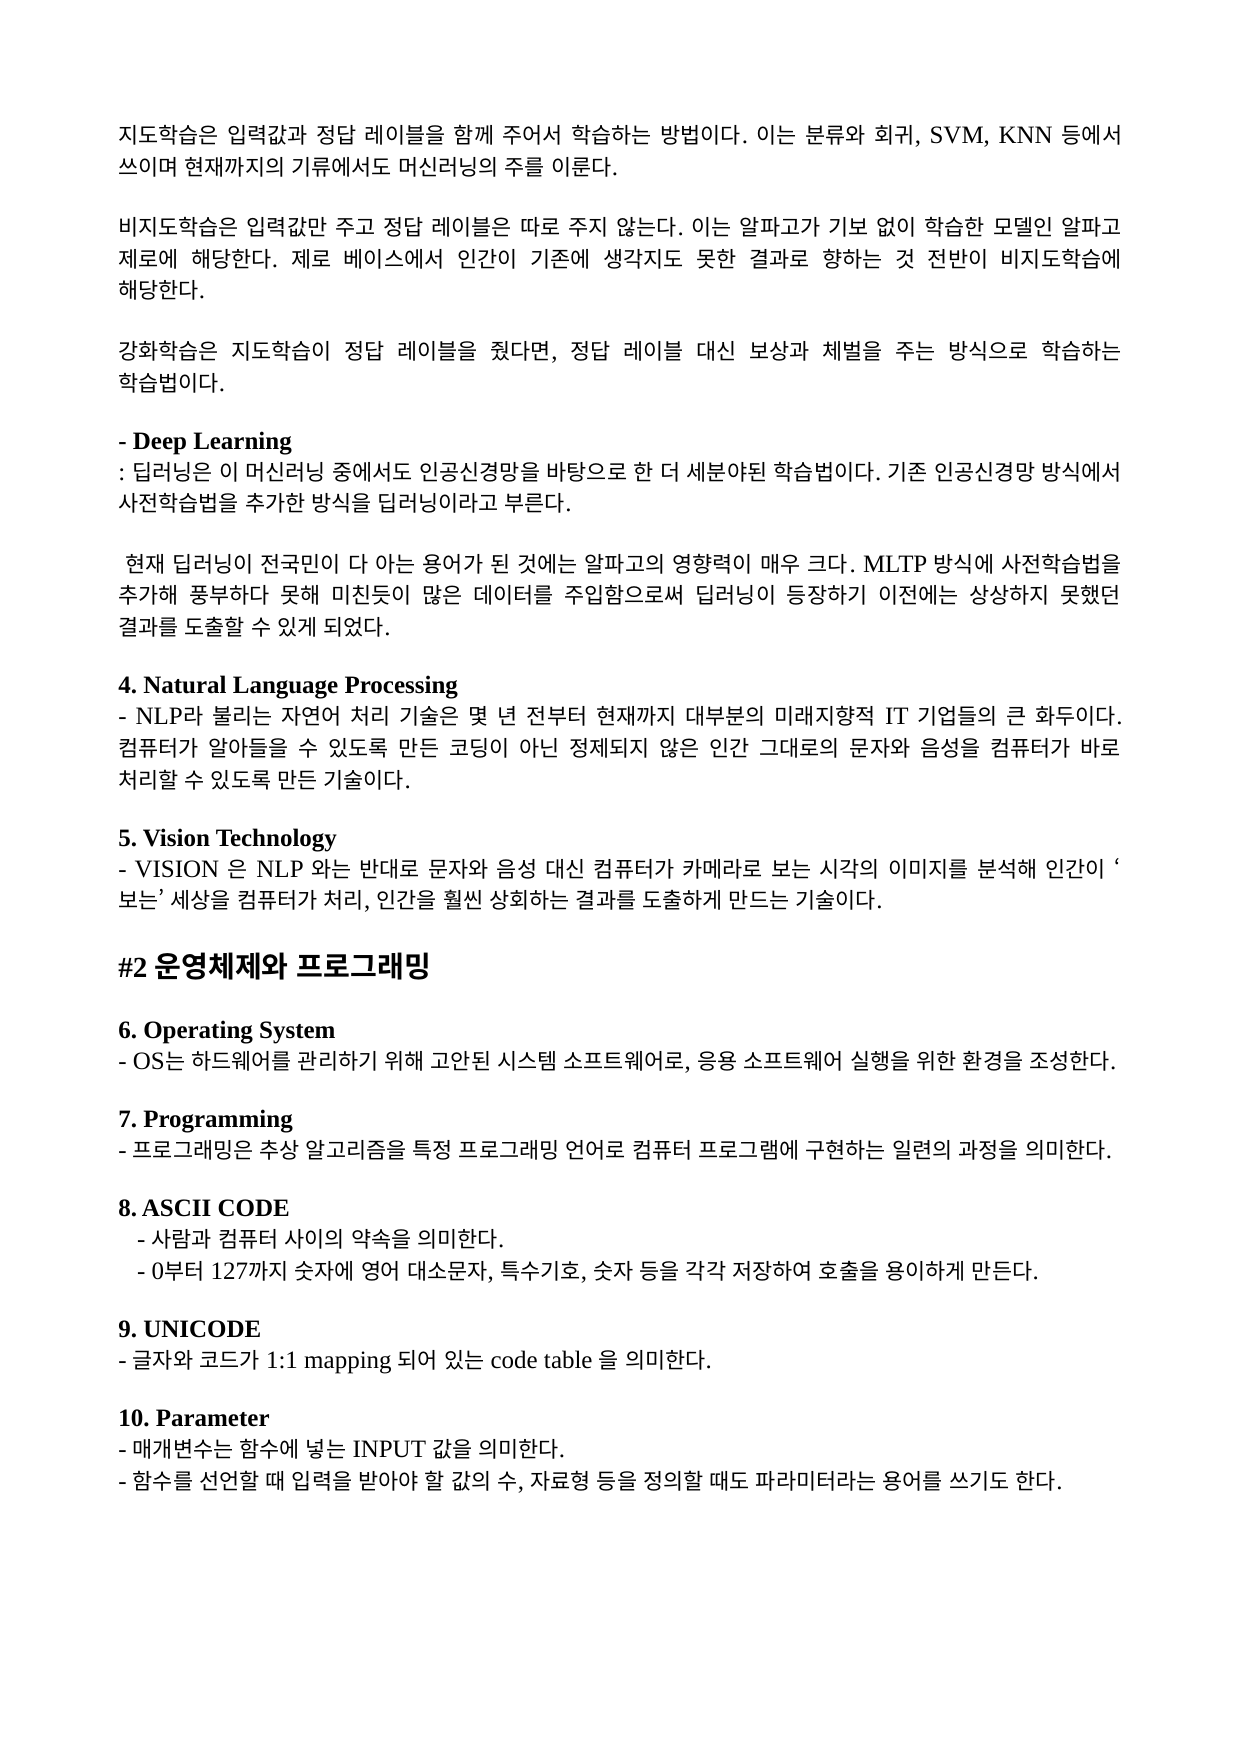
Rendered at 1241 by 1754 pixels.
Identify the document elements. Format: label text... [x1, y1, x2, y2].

text - OS는 하드웨어를 관리하기 위해 고안된 시스템 소프트웨어로, 응용 소프트웨어 실행을 위한 환경을 조성한다. [118, 1044, 1122, 1075]
text - VISION 은 NLP 와는 반대로 문자와 음성 대신 컴퓨터가 카메라로 보는 시각의 이미지를 분석해 인간이 ‘보는’ 세상을 컴퓨터가 처리, 인간을 훨씬 상회하는 결과를 도출하게 만드는 기술이다. [118, 852, 1122, 915]
text 지도학습은 입력값과 정답 레이블을 함께 주어서 학습하는 방법이다. 이는 분류와 회귀, SVM, KNN 등에서 쓰이며 현재까지의 기류에서도 머신러닝의 주를 이룬다. [118, 118, 1122, 181]
text - Deep Learning [118, 426, 1122, 455]
text - 글자와 코드가 1:1 mapping 되어 있는 code table 을 의미한다. [118, 1343, 1122, 1374]
text 9. UNICODE [118, 1314, 1122, 1343]
text 6. Operating System [118, 1015, 1122, 1044]
text #2 운영체제와 프로그래밍 [118, 944, 1122, 986]
text - 함수를 선언할 때 입력을 받아야 할 값의 수, 자료형 등을 정의할 때도 파라미터라는 용어를 쓰기도 한다. [118, 1464, 1122, 1495]
text 현재 딥러닝이 전국민이 다 아는 용어가 된 것에는 알파고의 영향력이 매우 크다. MLTP 방식에 사전학습법을 추가해 풍부하다 못해 미친듯이 많은 데이터를 주입함으로써 딥러닝이 등장하기 이전에는 상상하지 못했던 결과를 도출할 수 있게 되었다. [118, 547, 1122, 642]
text - 0부터 127까지 숫자에 영어 대소문자, 특수기호, 숫자 등을 각각 저장하여 호출을 용이하게 만든다. [118, 1254, 1122, 1285]
text 4. Natural Language Processing [118, 671, 1122, 699]
text - NLP라 불리는 자연어 처리 기술은 몇 년 전부터 현재까지 대부분의 미래지향적 IT 기업들의 큰 화두이다. 컴퓨터가 알아들을 수 있도록 만든 코딩이 아닌 정제되지 않은 인간 그대로의 문자와 음성을 컴퓨터가 바로 처리할 수 있도록 만든 기술이다. [118, 699, 1122, 794]
text 7. Programming [118, 1104, 1122, 1133]
text - 매개변수는 함수에 넣는 INPUT 값을 의미한다. [118, 1432, 1122, 1464]
text : 딥러닝은 이 머신러닝 중에서도 인공신경망을 바탕으로 한 더 세분야된 학습법이다. 기존 인공신경망 방식에서 사전학습법을 추가한 방식을 딥러닝이라고 부른다. [118, 455, 1122, 518]
text 비지도학습은 입력값만 주고 정답 레이블은 따로 주지 않는다. 이는 알파고가 기보 없이 학습한 모델인 알파고 제로에 해당한다. 제로 베이스에서 인간이 기존에 생각지도 못한 결과로 향하는 것 전반이 비지도학습에 해당한다. [118, 210, 1122, 305]
text - 사람과 컴퓨터 사이의 약속을 의미한다. [118, 1222, 1122, 1254]
text 10. Parameter [118, 1403, 1122, 1432]
text 5. Vision Technology [118, 823, 1122, 852]
text 8. ASCII CODE [118, 1193, 1122, 1222]
text 강화학습은 지도학습이 정답 레이블을 줬다면, 정답 레이블 대신 보상과 체벌을 주는 방식으로 학습하는 학습법이다. [118, 334, 1122, 397]
text - 프로그래밍은 추상 알고리즘을 특정 프로그래밍 언어로 컴퓨터 프로그램에 구현하는 일련의 과정을 의미한다. [118, 1133, 1122, 1164]
